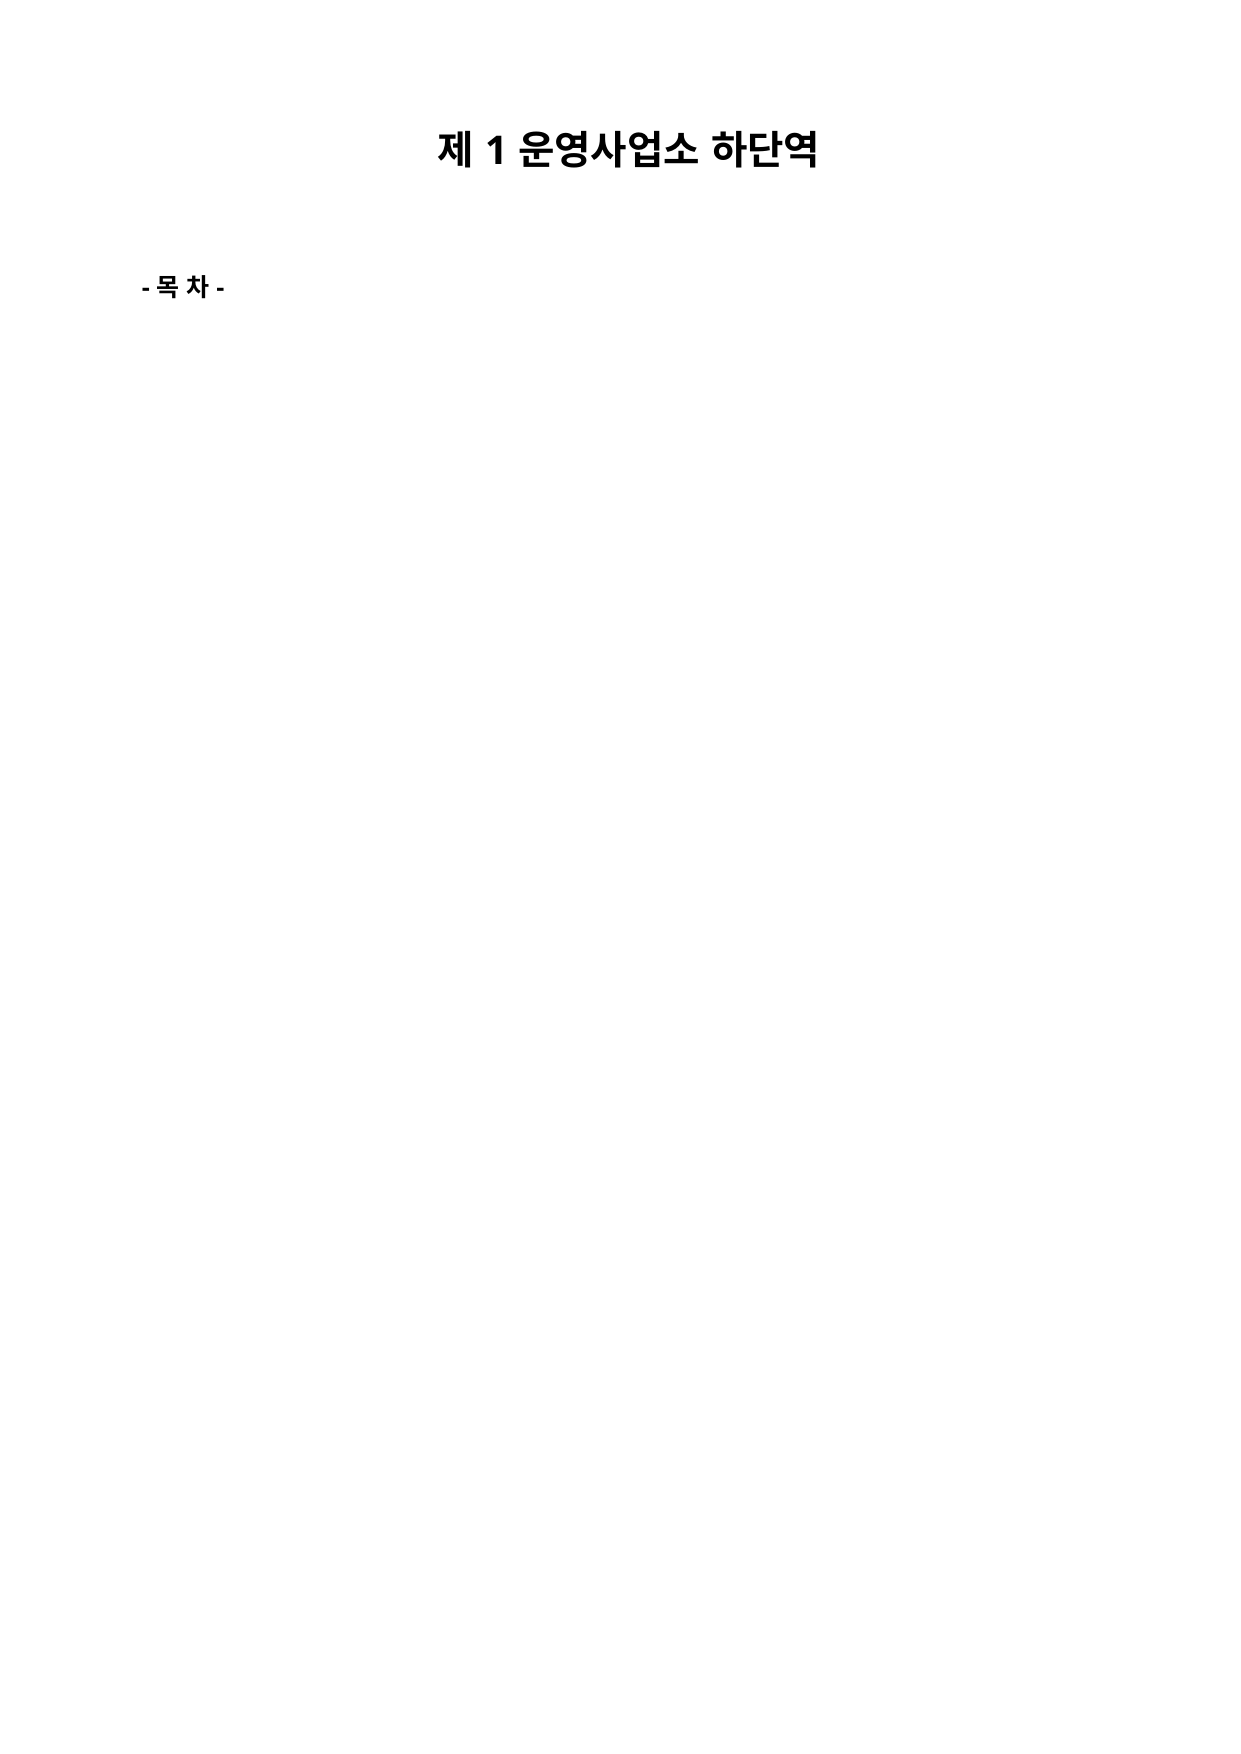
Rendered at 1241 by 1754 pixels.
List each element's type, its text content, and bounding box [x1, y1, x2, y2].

table_cell [139, 390, 629, 455]
table_cell [629, 915, 1119, 980]
table_cell [139, 1054, 629, 1128]
table_cell [629, 455, 1119, 521]
table_cell [629, 390, 1119, 455]
table_cell [139, 324, 629, 390]
table_cell [629, 652, 1119, 718]
table_cell [139, 1128, 629, 1202]
table_cell [139, 521, 629, 587]
table_header - 목 차 - [139, 265, 1119, 324]
table_cell [629, 587, 1119, 652]
table_cell [139, 455, 629, 521]
table_cell [629, 849, 1119, 915]
table_cell [629, 1333, 1119, 1398]
table_cell [139, 718, 629, 783]
table_cell [629, 1399, 1119, 1464]
table_cell [629, 1054, 1119, 1128]
table_cell [139, 1399, 629, 1464]
table_cell [629, 980, 1119, 1054]
table_cell [139, 915, 629, 980]
table_cell [139, 784, 629, 849]
table_cell [629, 784, 1119, 849]
table_cell [139, 980, 629, 1054]
table_cell [629, 521, 1119, 587]
table_cell [629, 1128, 1119, 1202]
table_cell [139, 1267, 629, 1333]
text 제 1 운영사업소 하단역 [136, 118, 1122, 176]
table_cell [139, 1202, 629, 1267]
table_cell [629, 324, 1119, 390]
table_cell [629, 1267, 1119, 1333]
table_cell [629, 718, 1119, 783]
table_cell [139, 849, 629, 915]
table_cell [629, 1202, 1119, 1267]
table_cell [139, 1333, 629, 1398]
table_cell [139, 652, 629, 718]
table_cell [139, 587, 629, 652]
